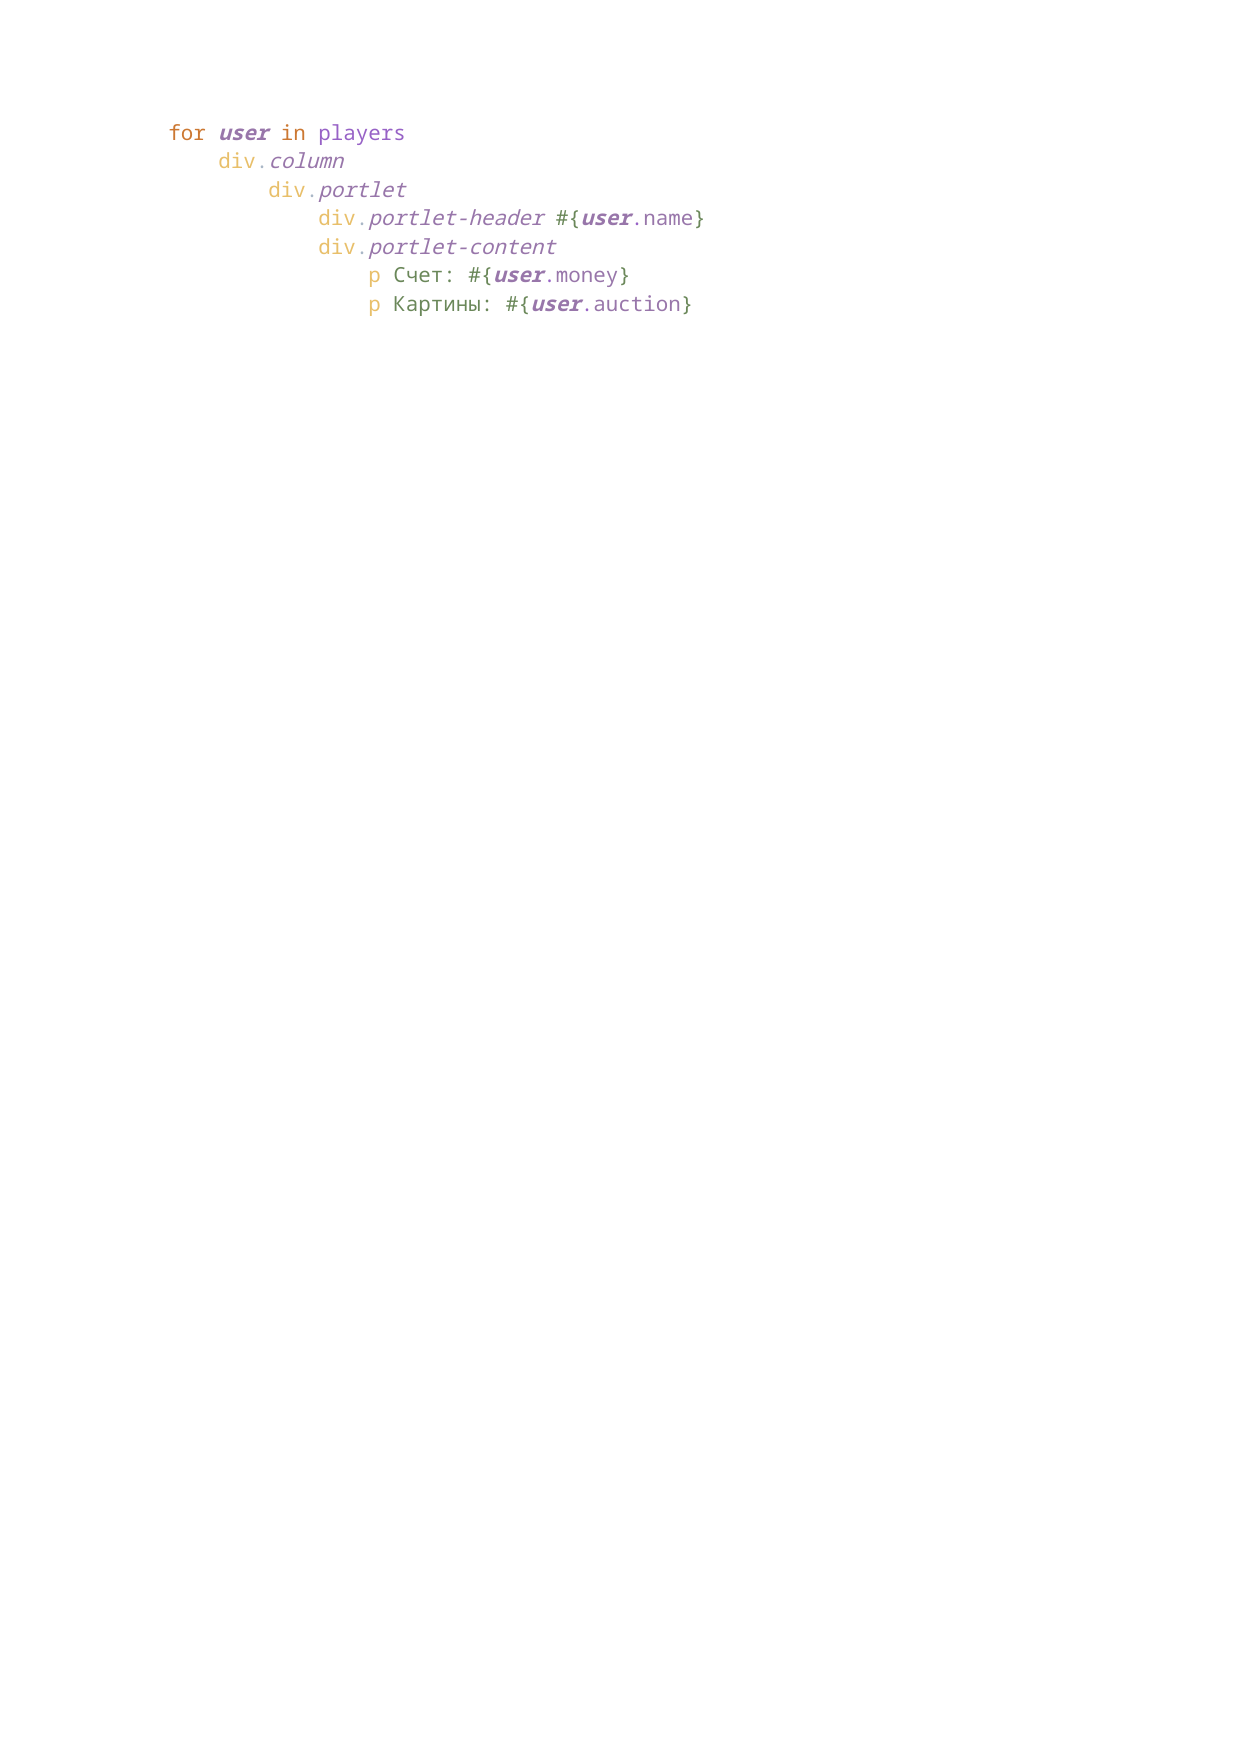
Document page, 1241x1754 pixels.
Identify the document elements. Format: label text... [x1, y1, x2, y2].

text for user in players div.column div.portlet div.portlet-header #{user.name} div.portlet-content p Счет: #{user.money} p Картины: #{user.auction} [118, 118, 1122, 346]
